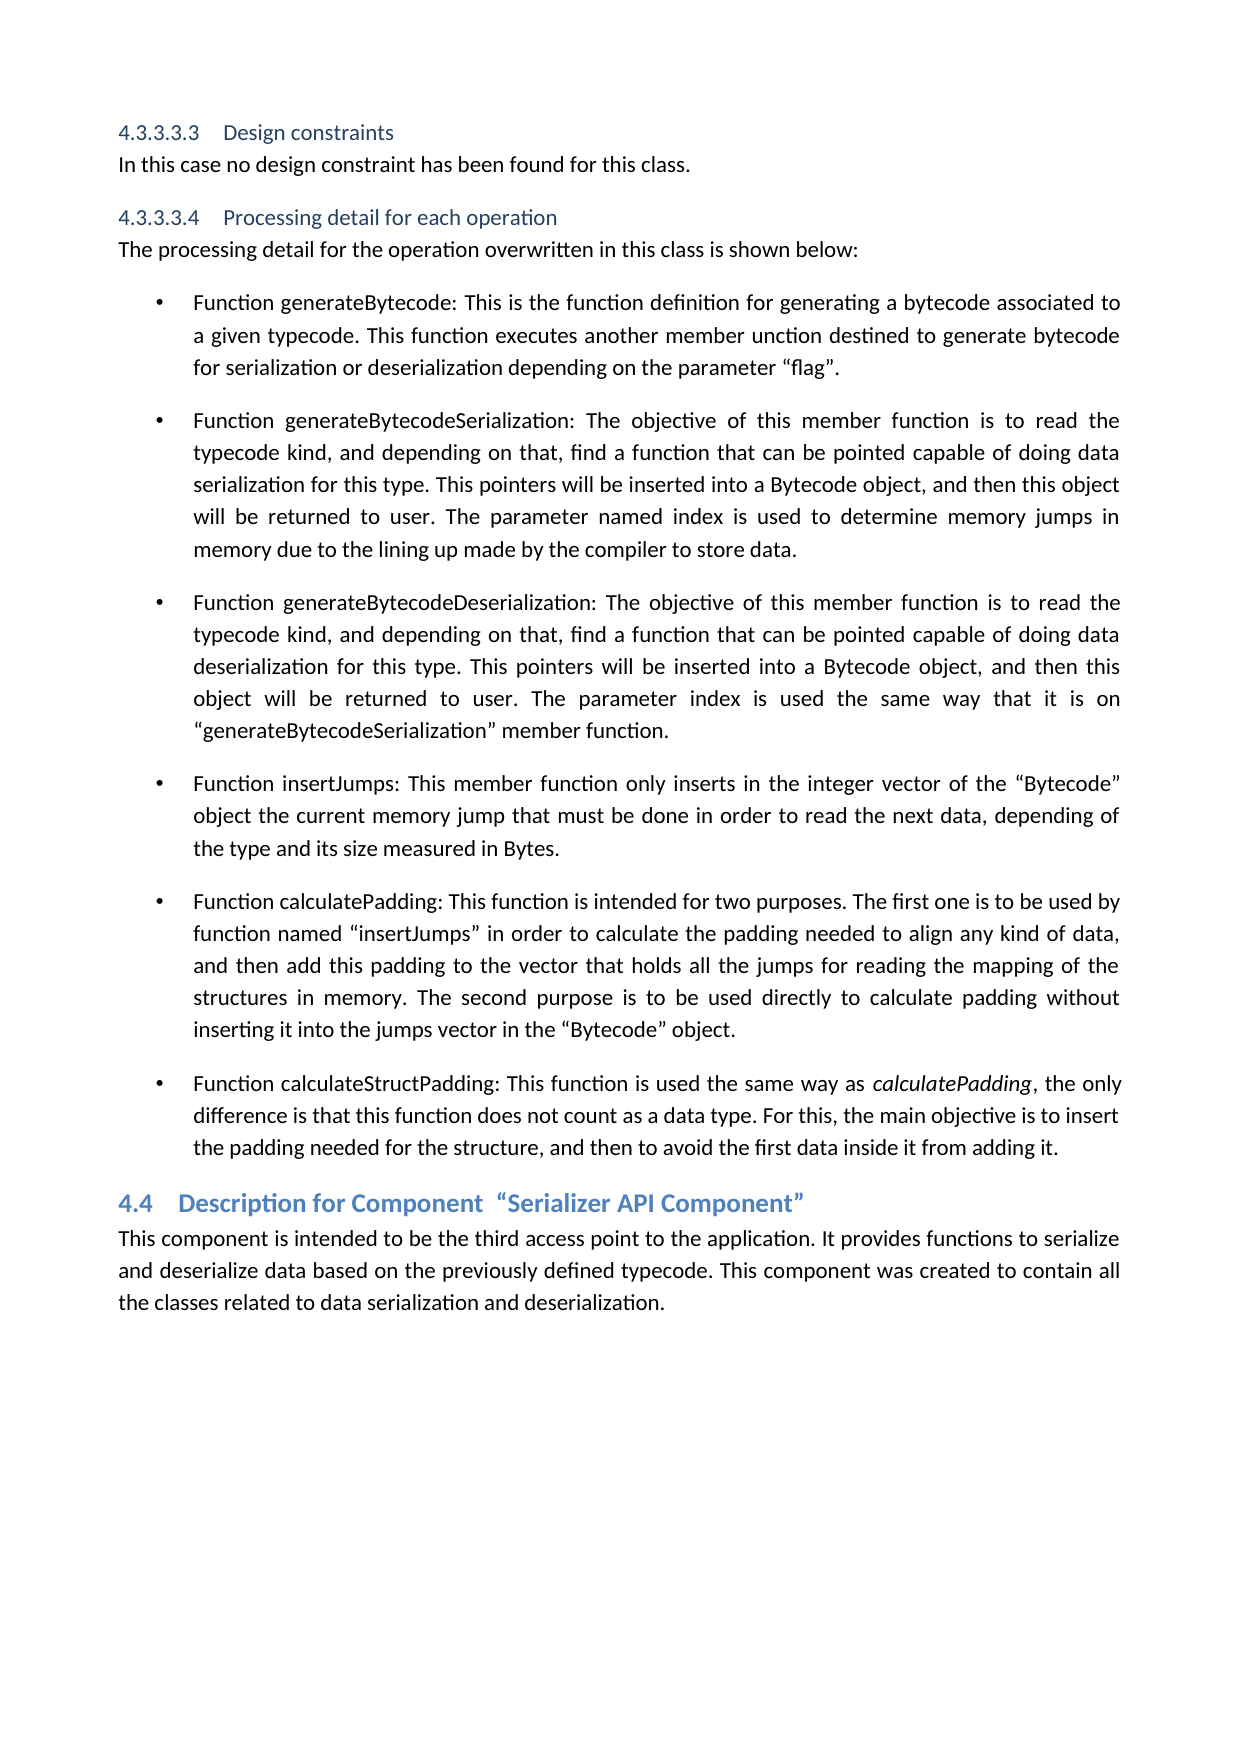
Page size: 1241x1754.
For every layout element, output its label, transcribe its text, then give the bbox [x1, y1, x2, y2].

text This component is intended to be the third access point to the application. It provides functions to serialize and deserialize data based on the previously defined typecode. This component was created to contain all the classes related to data serialization and deserialization. [118, 1224, 1122, 1316]
text In this case no design constraint has been found for this class. [118, 150, 1122, 178]
list Function insertJumps: This member function only inserts in the integer vector of the “Bytecode” object the current memory jump that must be done in order to read the next data, depending of the type and its size measured in Bytes. [156, 769, 1122, 862]
list Function generateBytecodeDeserialization: The objective of this member function is to read the typecode kind, and depending on that, find a function that can be pointed capable of doing data deserialization for this type. This pointers will be inserted into a Bytecode object, and then this object will be returned to user. The parameter index is used the same way that it is on “generateBytecodeSerialization” member function. [156, 588, 1122, 744]
text The processing detail for the operation overwritten in this class is shown below: [118, 236, 1122, 263]
subtitle Description for Component “Serializer API Component” [118, 1186, 1122, 1219]
list Function generateBytecodeSerialization: The objective of this member function is to read the typecode kind, and depending on that, find a function that can be pointed capable of doing data serialization for this type. This pointers will be inserted into a Bytecode object, and then this object will be returned to user. The parameter named index is used to determine memory jumps in memory due to the lining up made by the compiler to store data. [156, 406, 1122, 563]
subtitle Design constraints [118, 118, 1122, 146]
subtitle Processing detail for each operation [118, 203, 1122, 231]
list Function calculatePadding: This function is intended for two purposes. The first one is to be used by function named “insertJumps” in order to calculate the padding needed to align any kind of data, and then add this padding to the vector that holds all the jumps for reading the mapping of the structures in memory. The second purpose is to be used directly to calculate padding without inserting it into the jumps vector in the “Bytecode” object. [156, 887, 1122, 1044]
list Function calculateStructPadding: This function is used the same way as calculatePadding, the only difference is that this function does not count as a data type. For this, the main objective is to insert the padding needed for the structure, and then to avoid the first data inside it from adding it. [156, 1069, 1122, 1161]
